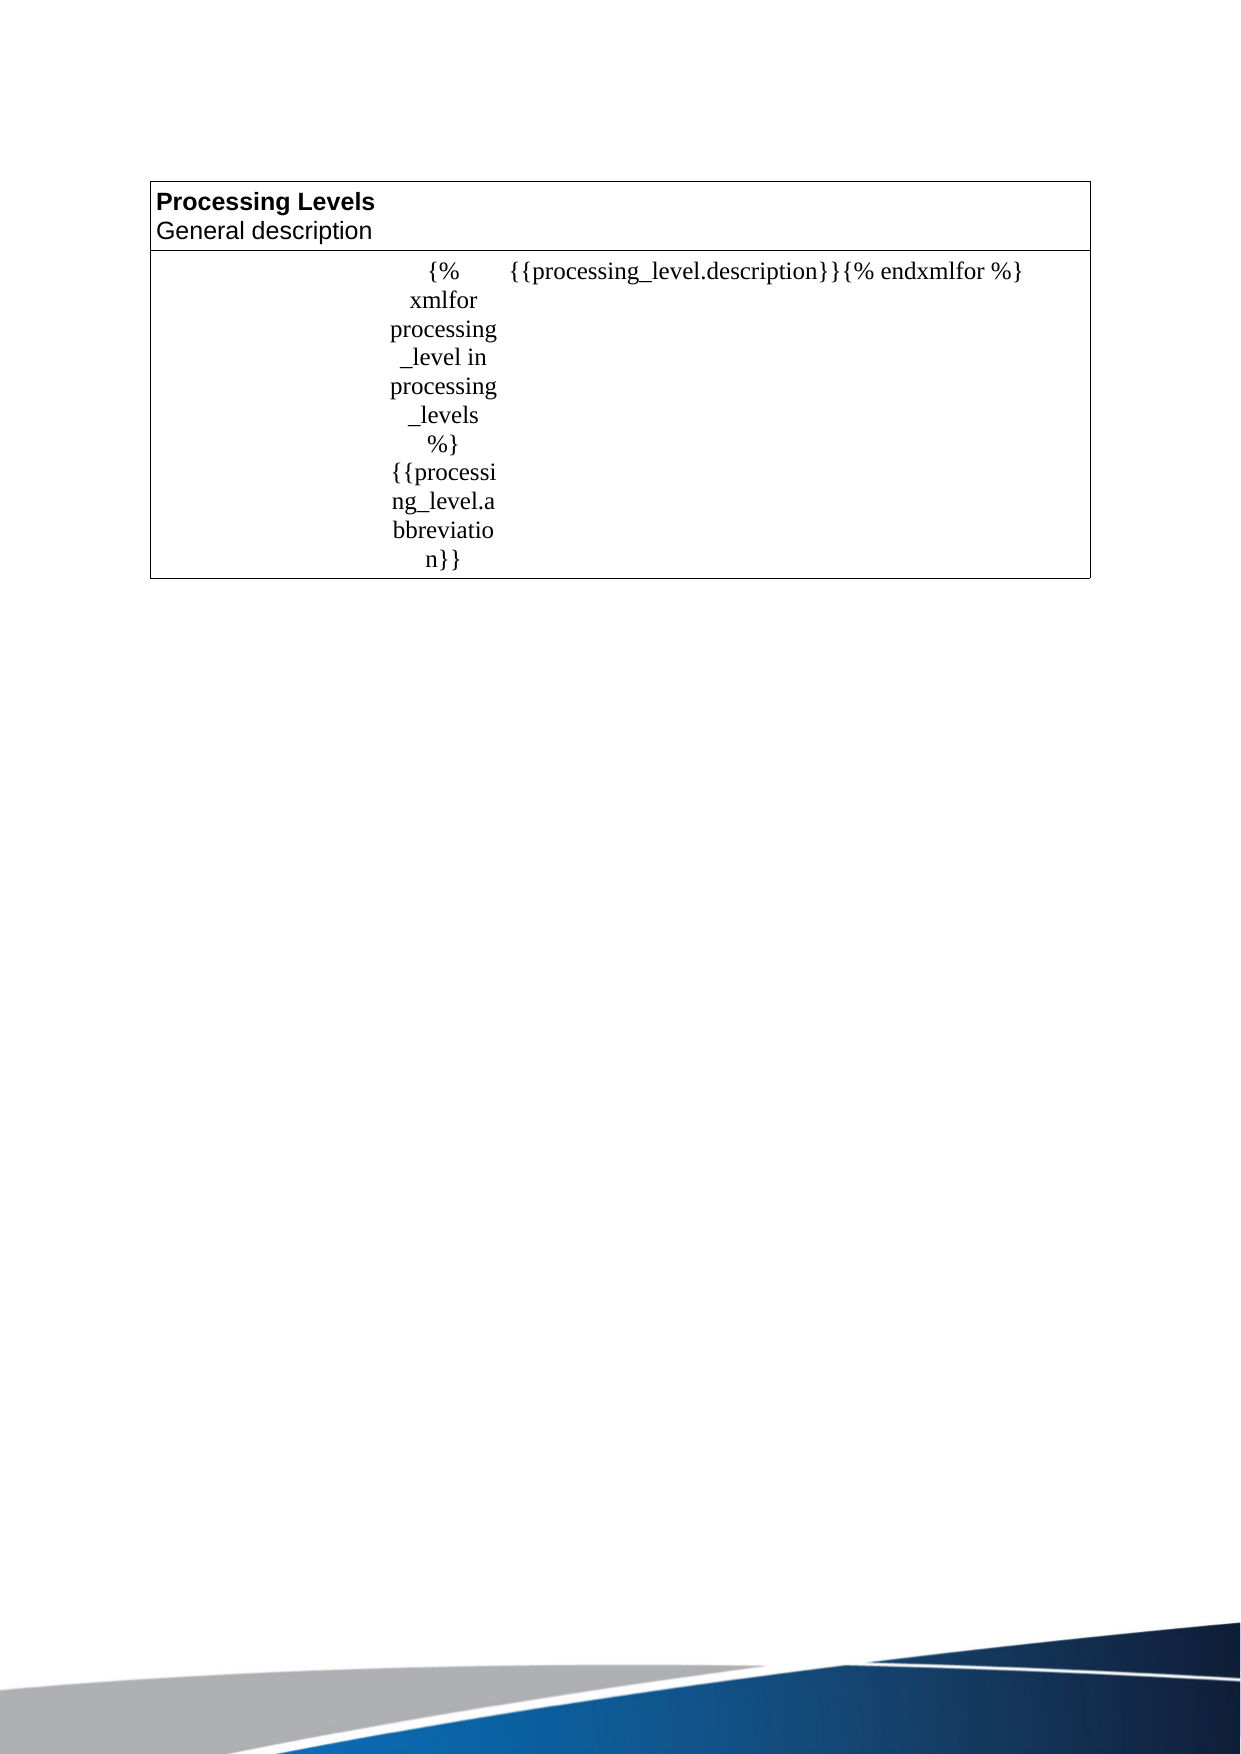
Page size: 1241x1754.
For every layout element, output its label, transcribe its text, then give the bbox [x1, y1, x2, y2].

picture [0, 1612, 1241, 1754]
table_cell {{processing_level.description}}{% endxmlfor %} [503, 251, 1090, 578]
table_cell [151, 251, 384, 578]
table_header [503, 182, 1090, 250]
table_header [384, 182, 502, 250]
table_cell {% xmlfor processing_level in processing_levels %}{{processing_level.abbreviation}} [384, 251, 502, 578]
table_header Processing Levels General description [151, 182, 384, 250]
